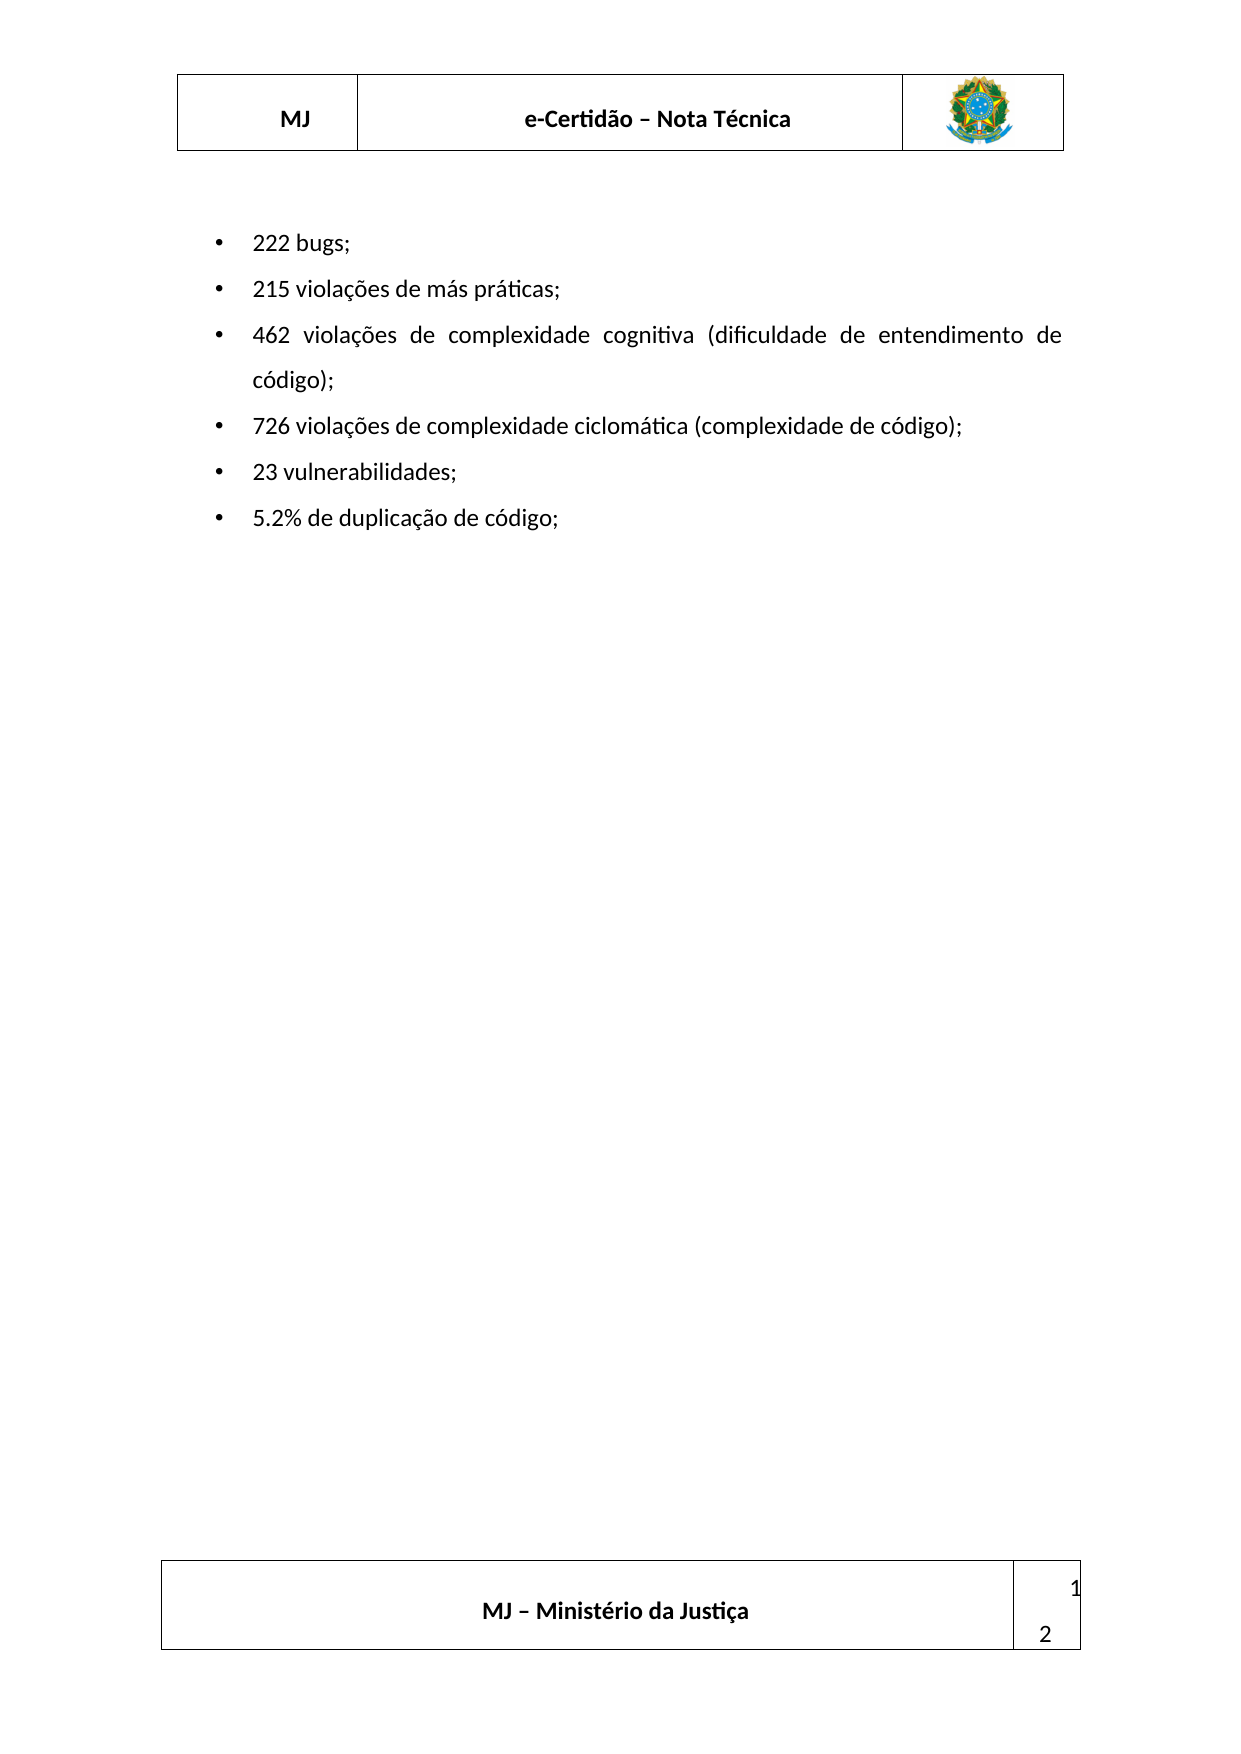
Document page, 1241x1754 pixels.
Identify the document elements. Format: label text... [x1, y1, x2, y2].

list 5.2% de duplicação de código; [215, 502, 1063, 532]
list 215 violações de más práticas; [215, 273, 1063, 304]
list 222 bugs; [215, 227, 1063, 258]
list 726 violações de complexidade ciclomática (complexidade de código); [215, 410, 1063, 441]
list 462 violações de complexidade cognitiva (dificuldade de entendimento de código); [215, 319, 1063, 395]
list 23 vulnerabilidades; [215, 456, 1063, 487]
picture [944, 75, 1020, 149]
